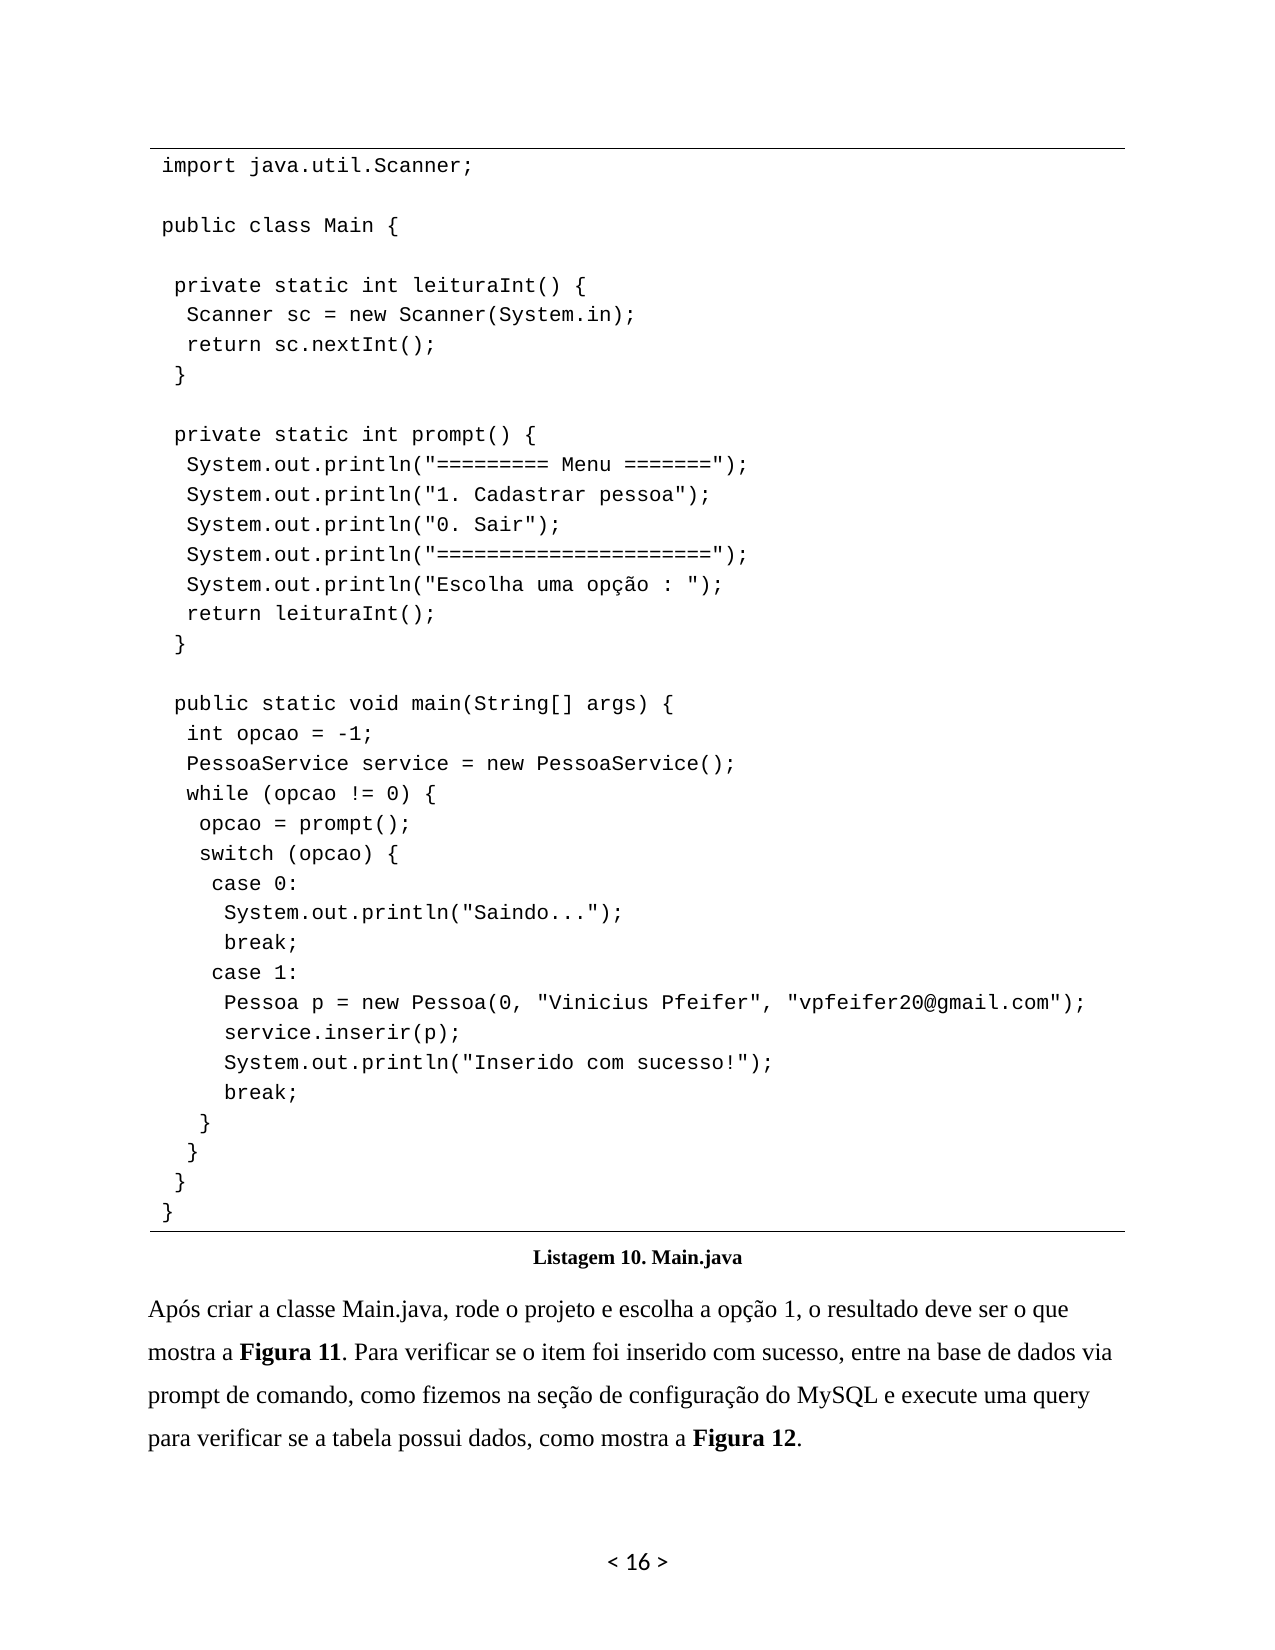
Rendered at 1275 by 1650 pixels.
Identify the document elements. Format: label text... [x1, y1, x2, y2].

text Listagem 10. Main.java [148, 1245, 1127, 1269]
text Após criar a classe Main.java, rode o projeto e escolha a opção 1, o resultado deve ser o que mostra a Figura 11. Para verificar se o item foi inserido com sucesso, entre na base de dados via prompt de comando, como fizemos na seção de configuração do MySQL e execute uma query para verificar se a tabela possui dados, como mostra a Figura 12. [148, 1294, 1127, 1452]
table_header import java.util.Scanner; public class Main { private static int leituraInt() { Scanner sc = new Scanner(System.in); return sc.nextInt(); } private static int prompt() { System.out.println("========= Menu ======="); System.out.println("1. Cadastrar pessoa"); System.out.println("0. Sair"); System.out.println("======================"); System.out.println("Escolha uma opção : "); return leituraInt(); } public static void main(String[] args) { int opcao = -1; PessoaService service = new PessoaService(); while (opcao != 0) { opcao = prompt(); switch (opcao) { case 0: System.out.println("Saindo..."); break; case 1: Pessoa p = new Pessoa(0, "Vinicius Pfeifer", "vpfeifer20@gmail.com"); service.inserir(p); System.out.println("Inserido com sucesso!"); break; } } } } [150, 149, 1125, 1231]
